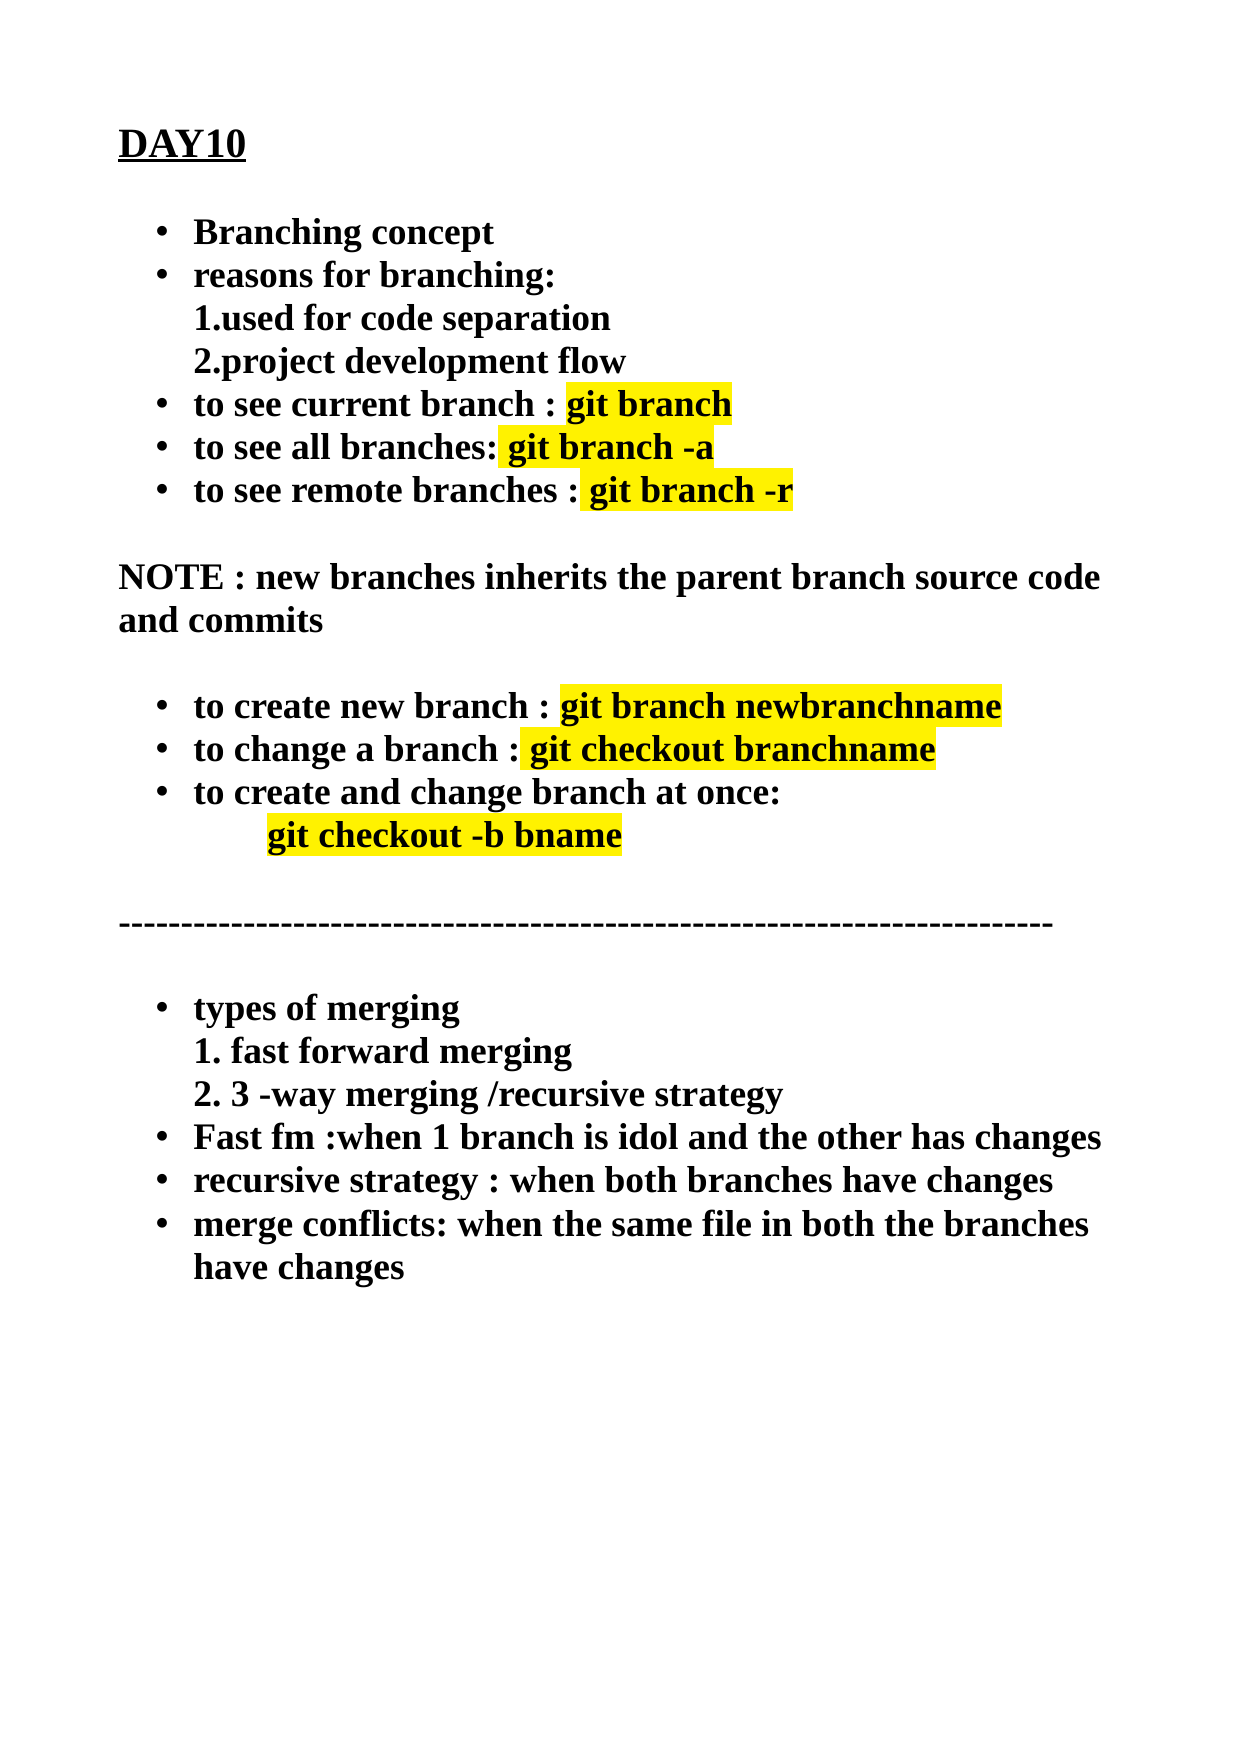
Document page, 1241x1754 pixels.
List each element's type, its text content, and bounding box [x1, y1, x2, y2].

list to see remote branches : git branch -r [156, 468, 1122, 511]
list 2. 3 -way merging /recursive strategy [156, 1072, 1122, 1115]
list Branching concept [156, 209, 1122, 252]
list reasons for branching: [156, 252, 1122, 295]
list types of merging [156, 985, 1122, 1028]
list 1.used for code separation [156, 295, 1122, 338]
list merge conflicts: when the same file in both the branches have changes [156, 1201, 1122, 1287]
list to create and change branch at once: [156, 770, 1122, 813]
list to see current branch : git branch [156, 382, 1122, 425]
list recursive strategy : when both branches have changes [156, 1158, 1122, 1201]
text DAY10 [118, 118, 1122, 166]
list Fast fm :when 1 branch is idol and the other has changes [156, 1115, 1122, 1158]
list to see all branches: git branch -a [156, 425, 1122, 468]
text NOTE : new branches inherits the parent branch source code and commits [118, 554, 1122, 640]
list 2.project development flow [156, 338, 1122, 382]
list 1. fast forward merging [156, 1028, 1122, 1072]
list to change a branch : git checkout branchname [156, 727, 1122, 770]
list to create new branch : git branch newbranchname [156, 683, 1122, 727]
list git checkout -b bname [156, 813, 1122, 856]
text --------------------------------------------------------------------------- [118, 899, 1122, 942]
